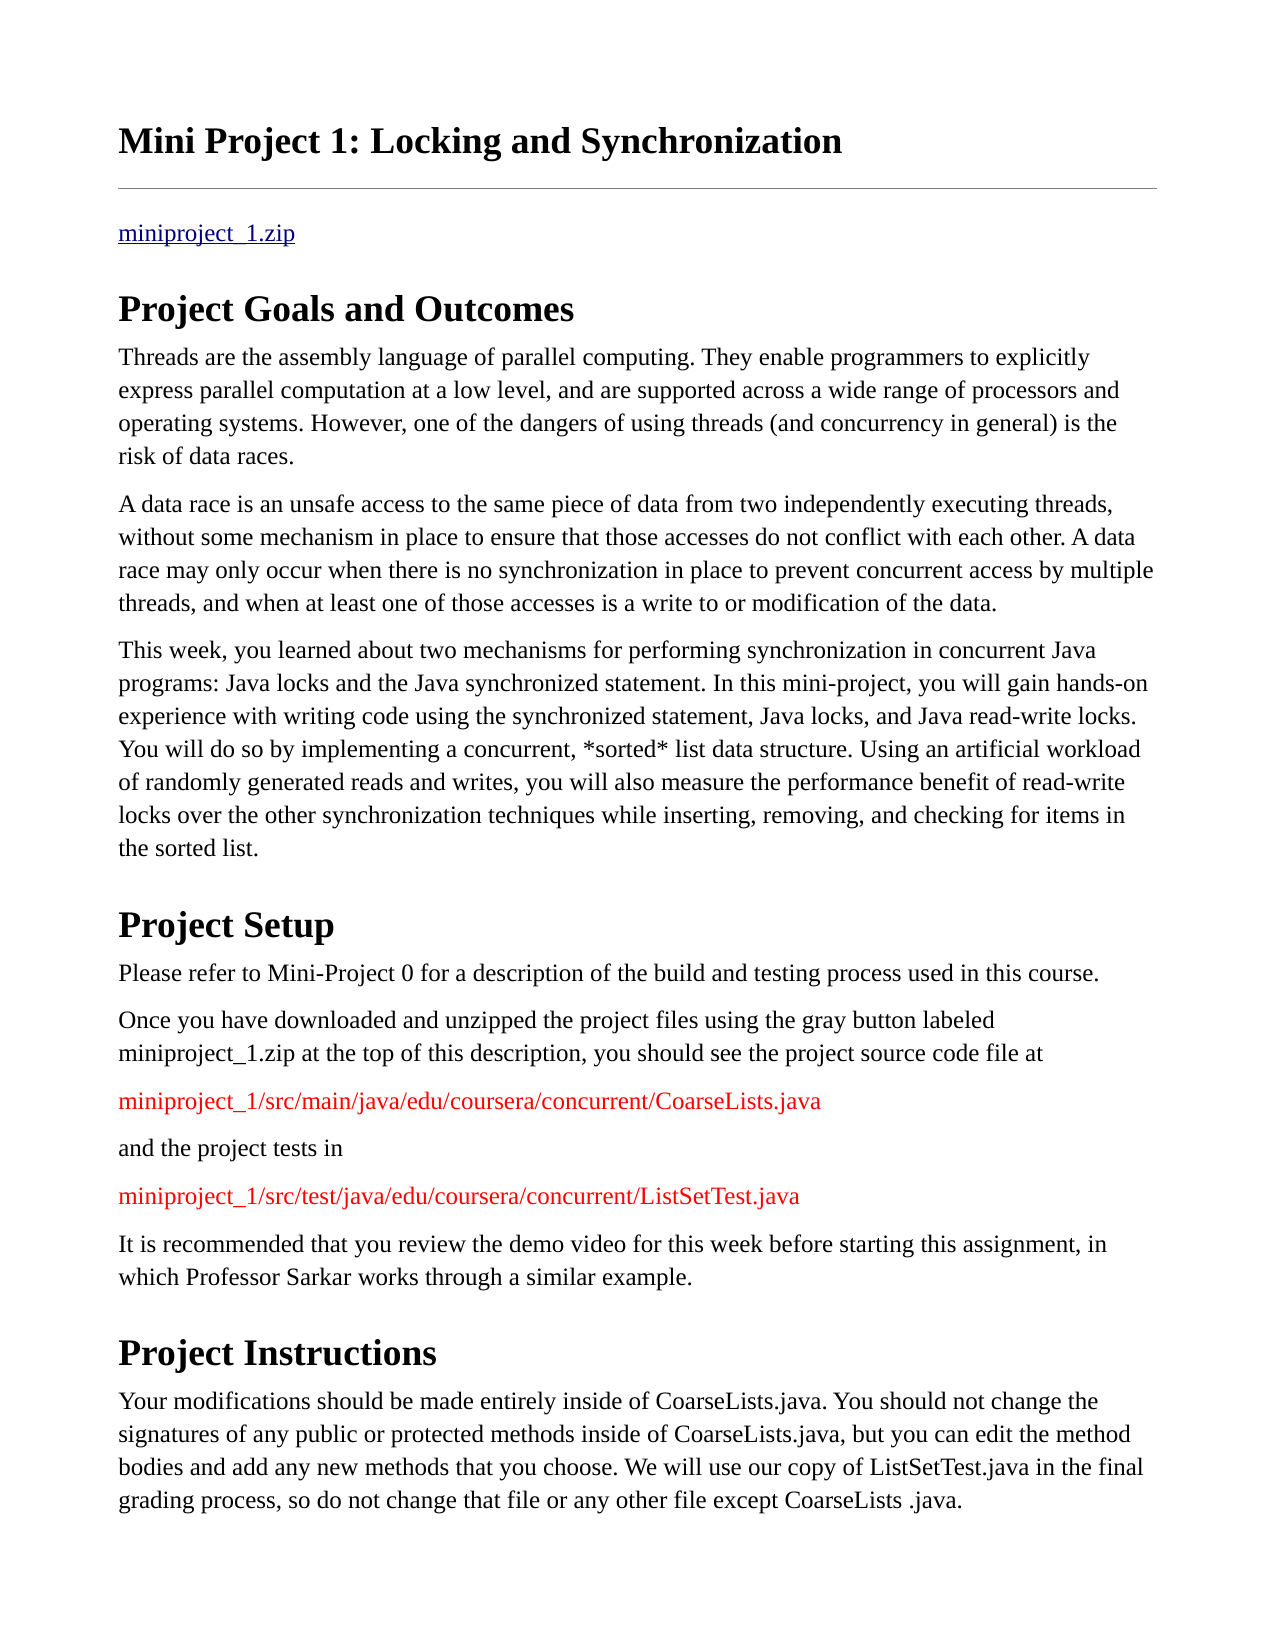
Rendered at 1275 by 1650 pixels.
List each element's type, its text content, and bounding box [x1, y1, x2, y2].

subtitle Project Goals and Outcomes [118, 286, 1157, 329]
text This week, you learned about two mechanisms for performing synchronization in concurrent Java programs: Java locks and the Java synchronized statement. In this mini-project, you will gain hands-on experience with writing code using the synchronized statement, Java locks, and Java read-write locks. You will do so by implementing a concurrent, *sorted* list data structure. Using an artificial workload of randomly generated reads and writes, you will also measure the performance benefit of read-write locks over the other synchronization techniques while inserting, removing, and checking for items in the sorted list. [118, 635, 1157, 862]
text Please refer to Mini-Project 0 for a description of the build and testing process used in this course. [118, 958, 1157, 986]
text Threads are the assembly language of parallel computing. They enable programmers to explicitly express parallel computation at a low level, and are supported across a wide range of processors and operating systems. However, one of the dangers of using threads (and concurrency in general) is the risk of data races. [118, 342, 1157, 470]
text miniproject_1/src/test/java/edu/coursera/concurrent/ListSetTest.java [118, 1181, 1157, 1210]
subtitle Project Instructions [118, 1330, 1157, 1373]
text It is recommended that you review the demo video for this week before starting this assignment, in which Professor Sarkar works through a similar example. [118, 1229, 1157, 1290]
text miniproject_1/src/main/java/edu/coursera/concurrent/CoarseLists.java [118, 1086, 1157, 1114]
text A data race is an unsafe access to the same piece of data from two independently executing threads, without some mechanism in place to ensure that those accesses do not conflict with each other. A data race may only occur when there is no synchronization in place to prevent concurrent access by multiple threads, and when at least one of those accesses is a write to or modification of the data. [118, 489, 1157, 617]
text and the project tests in [118, 1133, 1157, 1162]
subtitle Mini Project 1: Locking and Synchronization [118, 118, 1157, 161]
text Once you have downloaded and unzipped the project files using the gray button labeled miniproject_1.zip at the top of this description, you should see the project source code file at [118, 1005, 1157, 1067]
text Your modifications should be made entirely inside of CoarseLists.java. You should not change the signatures of any public or protected methods inside of CoarseLists.java, but you can edit the method bodies and add any new methods that you choose. We will use our copy of ListSetTest.java in the final grading process, so do not change that file or any other file except CoarseLists .java. [118, 1386, 1157, 1513]
subtitle Project Setup [118, 902, 1157, 945]
text miniproject_1.zip [118, 218, 1157, 247]
